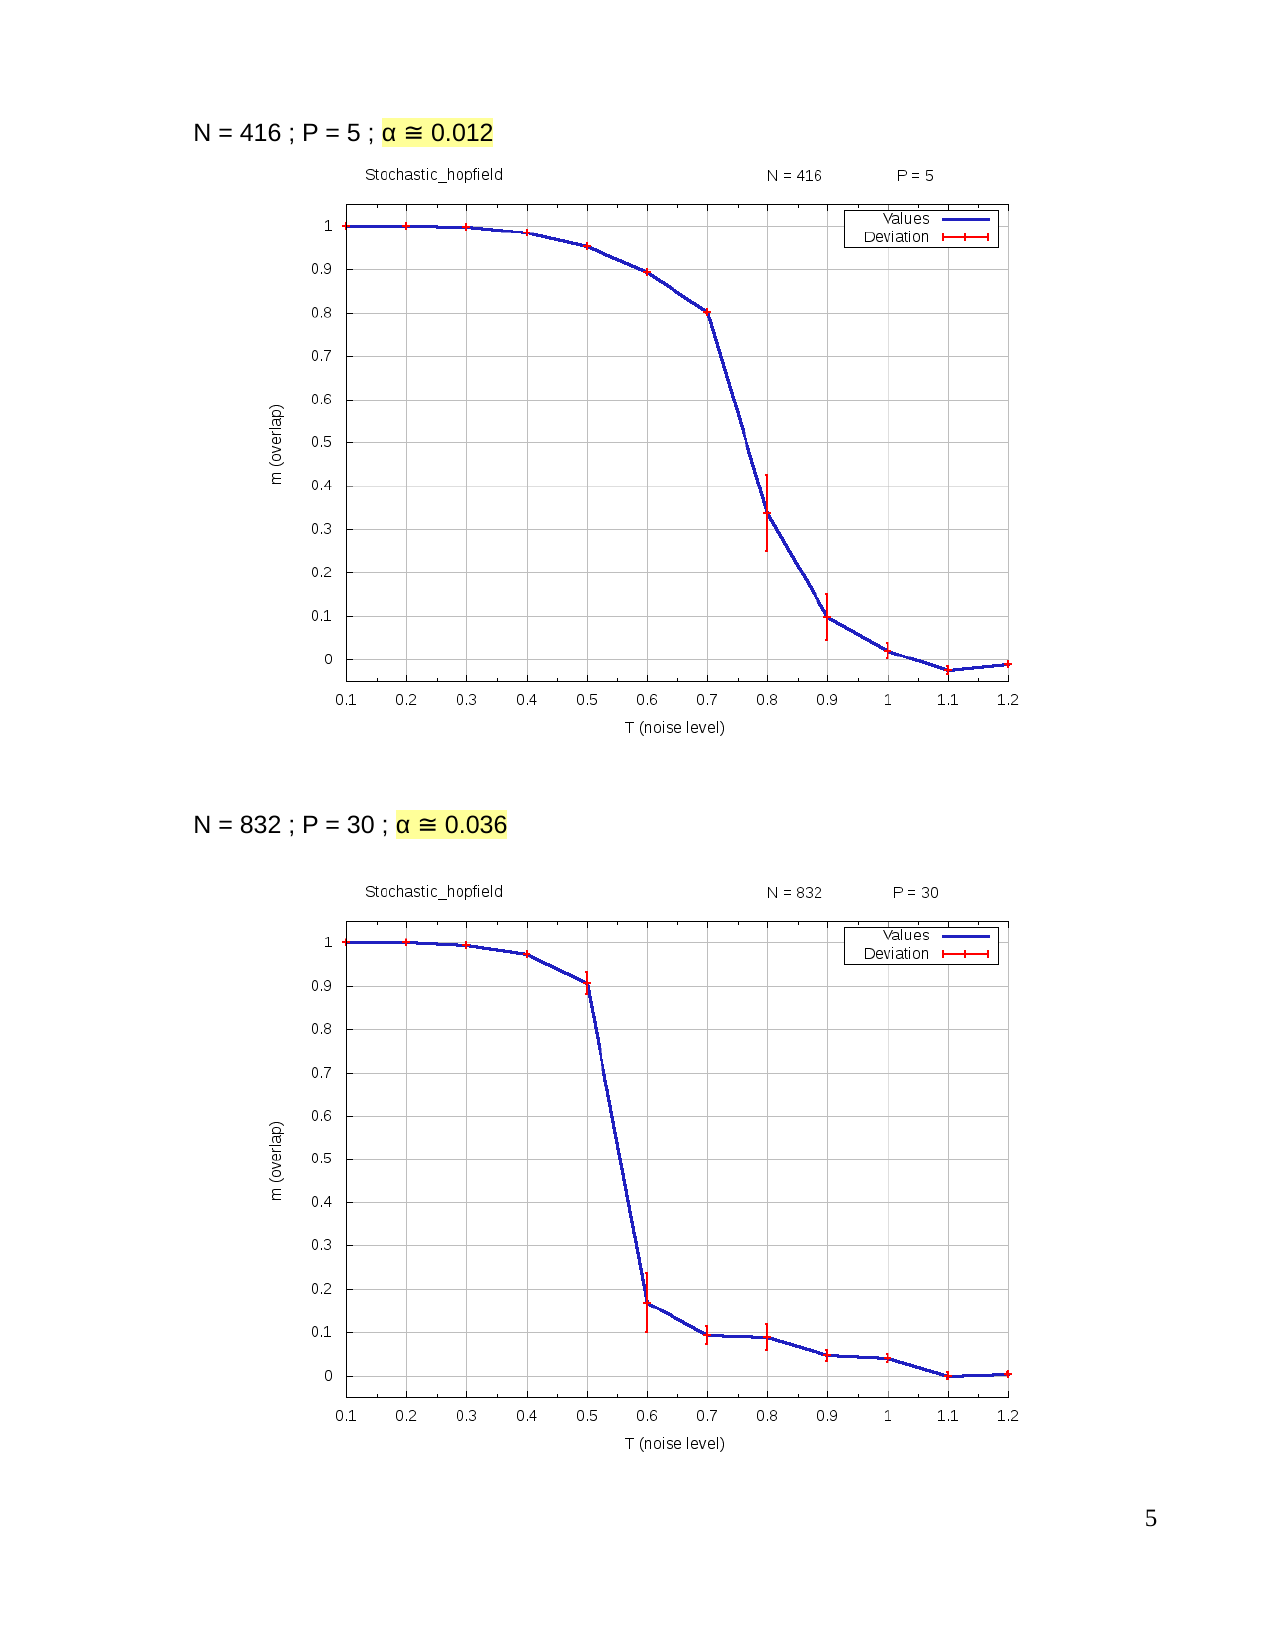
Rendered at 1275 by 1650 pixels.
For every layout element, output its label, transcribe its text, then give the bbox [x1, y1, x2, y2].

text N = 832 ; P = 30 ; α ≅ 0.036 [118, 810, 1157, 839]
text N = 416 ; P = 5 ; α ≅ 0.012 [118, 118, 1157, 147]
picture [243, 865, 1032, 1457]
picture [243, 149, 1032, 741]
